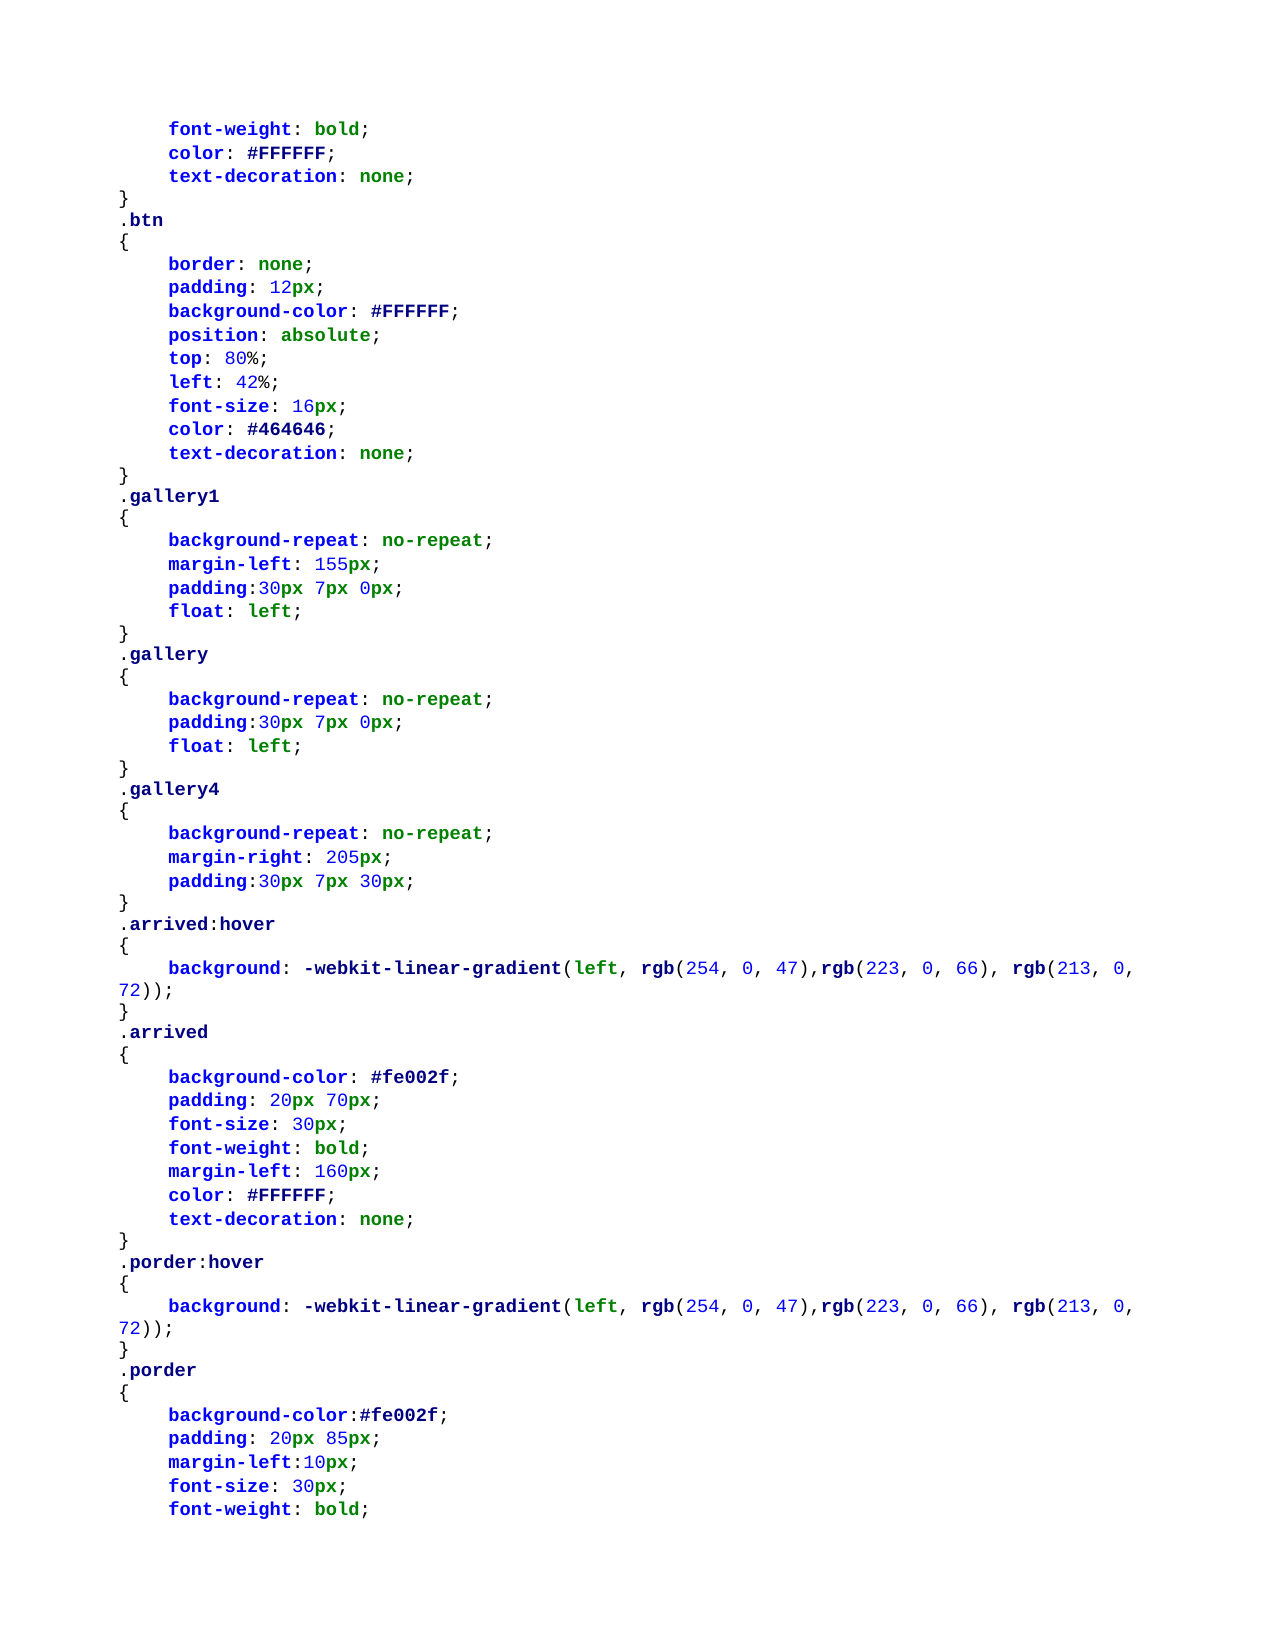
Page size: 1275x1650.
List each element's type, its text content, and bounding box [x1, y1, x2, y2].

text font-weight: bold; [118, 118, 1157, 142]
text font-weight: bold; [118, 1137, 1157, 1160]
text border: none; [118, 253, 1157, 276]
text font-size: 16px; [118, 395, 1157, 418]
text padding:30px 7px 0px; [118, 577, 1157, 600]
text left: 42%; [118, 371, 1157, 395]
text .gallery1 [118, 487, 1157, 508]
text .porder [118, 1361, 1157, 1382]
text font-weight: bold; [118, 1498, 1157, 1522]
text background-color: #FFFFFF; [118, 300, 1157, 324]
text background-color:#fe002f; [118, 1404, 1157, 1427]
text margin-left:10px; [118, 1451, 1157, 1474]
text top: 80%; [118, 347, 1157, 371]
text padding:30px 7px 30px; [118, 870, 1157, 893]
text padding: 20px 85px; [118, 1427, 1157, 1451]
text { [118, 801, 1157, 822]
text } [118, 1002, 1157, 1023]
text background: -webkit-linear-gradient(left, rgb(254, 0, 47),rgb(223, 0, 66), rgb(213, 0, 72)); [118, 1295, 1157, 1340]
text .btn [118, 210, 1157, 232]
text color: #464646; [118, 418, 1157, 442]
text { [118, 1044, 1157, 1066]
text { [118, 936, 1157, 957]
text font-size: 30px; [118, 1113, 1157, 1137]
text text-decoration: none; [118, 442, 1157, 466]
text padding: 20px 70px; [118, 1089, 1157, 1113]
text { [118, 666, 1157, 688]
text color: #FFFFFF; [118, 142, 1157, 165]
text { [118, 1382, 1157, 1404]
text } [118, 624, 1157, 645]
text } [118, 1340, 1157, 1361]
text font-size: 30px; [118, 1474, 1157, 1498]
text padding: 12px; [118, 276, 1157, 300]
text } [118, 893, 1157, 914]
text color: #FFFFFF; [118, 1184, 1157, 1208]
text .gallery [118, 645, 1157, 666]
text .porder:hover [118, 1252, 1157, 1274]
text text-decoration: none; [118, 165, 1157, 189]
text background-repeat: no-repeat; [118, 822, 1157, 846]
text .arrived:hover [118, 914, 1157, 936]
text } [118, 466, 1157, 487]
text background: -webkit-linear-gradient(left, rgb(254, 0, 47),rgb(223, 0, 66), rgb(213, 0, 72)); [118, 957, 1157, 1002]
text margin-left: 160px; [118, 1160, 1157, 1184]
text float: left; [118, 735, 1157, 759]
text background-color: #fe002f; [118, 1066, 1157, 1089]
text } [118, 759, 1157, 780]
text text-decoration: none; [118, 1208, 1157, 1231]
text .gallery4 [118, 780, 1157, 801]
text { [118, 1274, 1157, 1295]
text margin-left: 155px; [118, 553, 1157, 577]
text margin-right: 205px; [118, 846, 1157, 870]
text position: absolute; [118, 324, 1157, 347]
text float: left; [118, 600, 1157, 624]
text background-repeat: no-repeat; [118, 688, 1157, 711]
text { [118, 508, 1157, 529]
text .arrived [118, 1023, 1157, 1044]
text } [118, 189, 1157, 210]
text background-repeat: no-repeat; [118, 529, 1157, 553]
text padding:30px 7px 0px; [118, 711, 1157, 735]
text } [118, 1231, 1157, 1252]
text { [118, 232, 1157, 253]
